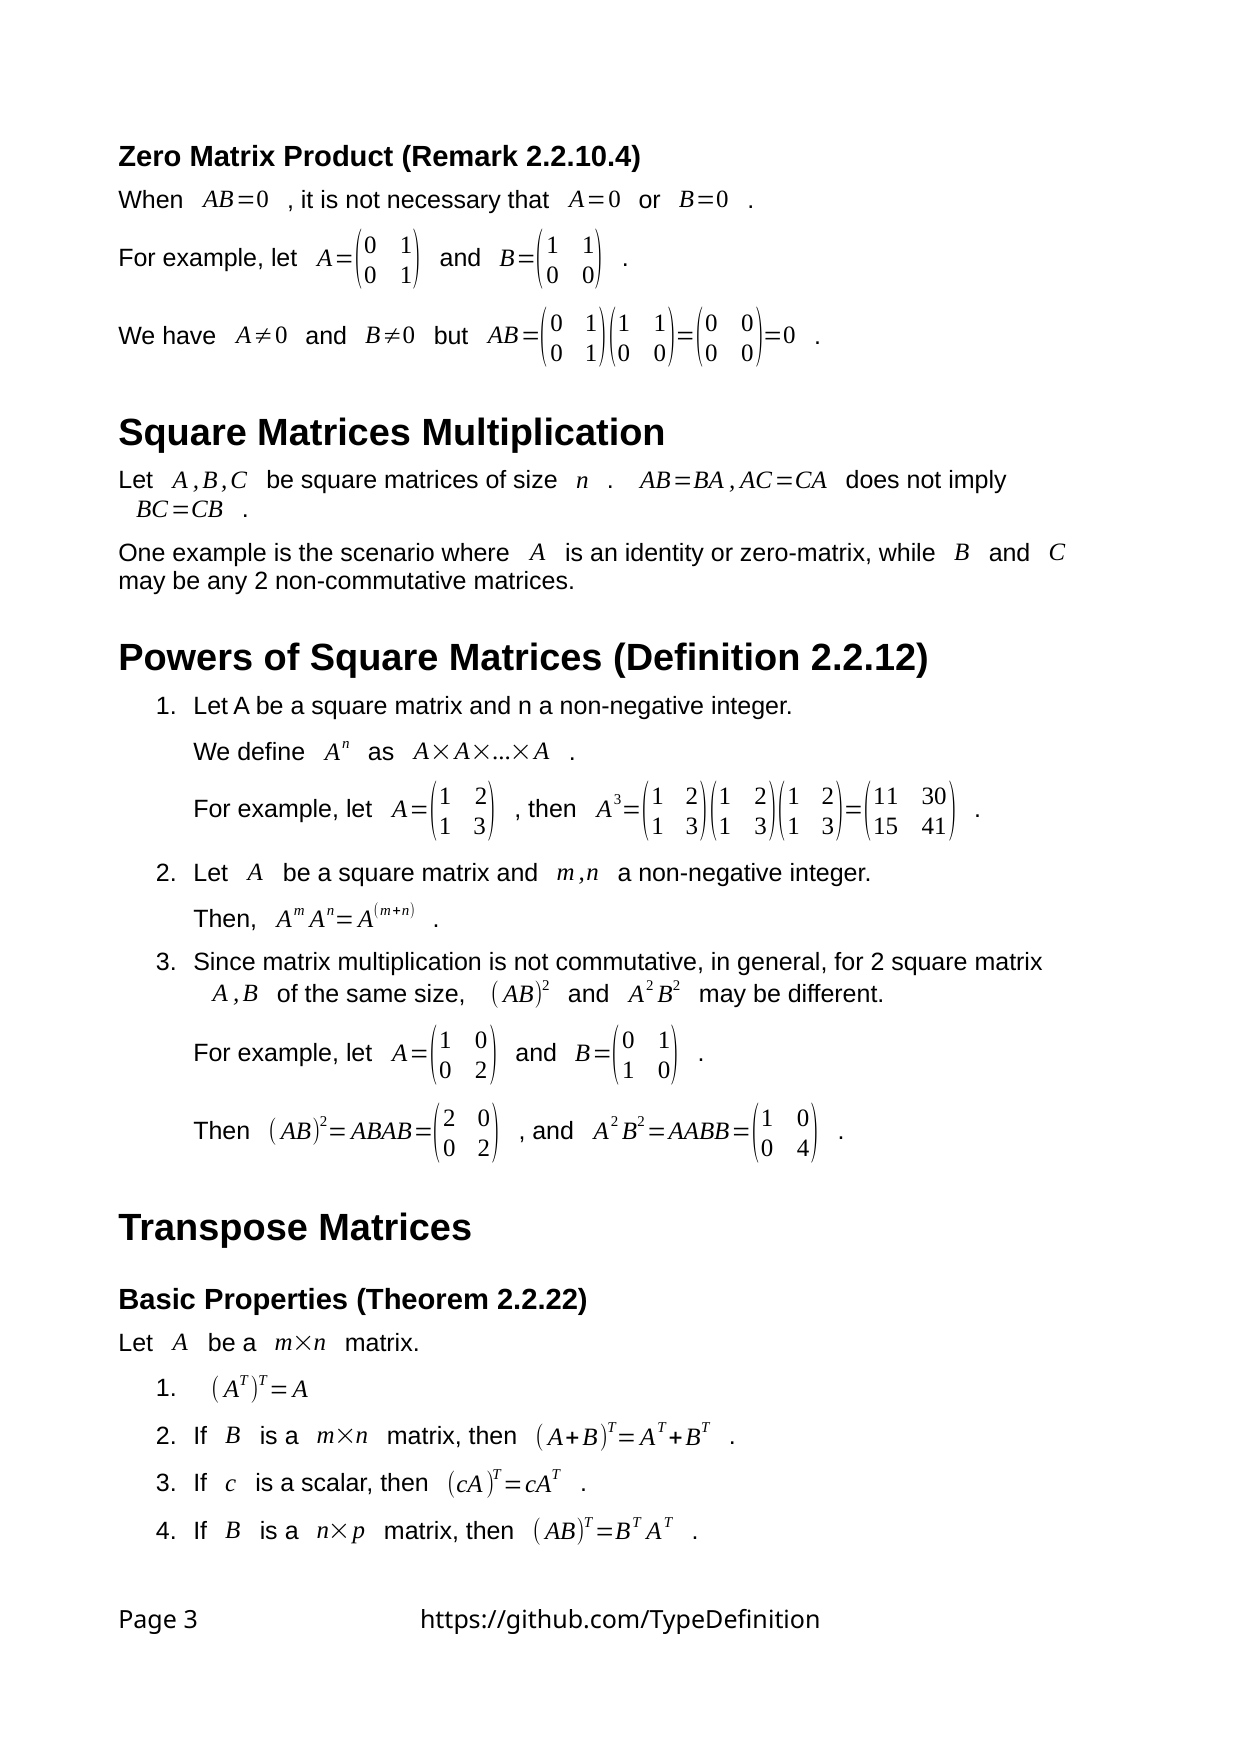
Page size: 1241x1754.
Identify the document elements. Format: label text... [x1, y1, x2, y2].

list Then,. [156, 901, 1122, 933]
list Letbe a square matrix anda non-negative integer. [156, 858, 1122, 887]
list Ifis amatrix, then. [156, 1418, 1122, 1451]
subtitle Powers of Square Matrices (Definition 2.2.12) [118, 635, 1122, 678]
text Letbe square matrices of size. does not imply. [118, 466, 1122, 523]
subtitle Basic Properties (Theorem 2.2.22) [118, 1282, 1122, 1315]
subtitle Transpose Matrices [118, 1205, 1122, 1248]
list For example, letand. [156, 1024, 1122, 1087]
list Ifis amatrix, then. [156, 1513, 1122, 1546]
text We haveandbut. [118, 306, 1122, 370]
subtitle Square Matrices Multiplication [118, 409, 1122, 453]
subtitle Zero Matrix Product (Remark 2.2.10.4) [118, 139, 1122, 172]
list Since matrix multiplication is not commutative, in general, for 2 square matrixof the same size, andmay be different. [156, 947, 1122, 1009]
list We defineas. [156, 734, 1122, 765]
text For example, letand. [118, 228, 1122, 292]
list Then, and. [156, 1102, 1122, 1165]
text Letbe amatrix. [118, 1328, 1122, 1356]
list For example, let, then. [156, 780, 1122, 843]
list Let A be a square matrix and n a non-negative integer. [156, 691, 1122, 719]
text When, it is not necessary thator. [118, 185, 1122, 214]
text One example is the scenario whereis an identity or zero-matrix, whileandmay be any 2 non-commutative matrices. [118, 538, 1122, 595]
list Ifis a scalar, then. [156, 1466, 1122, 1499]
